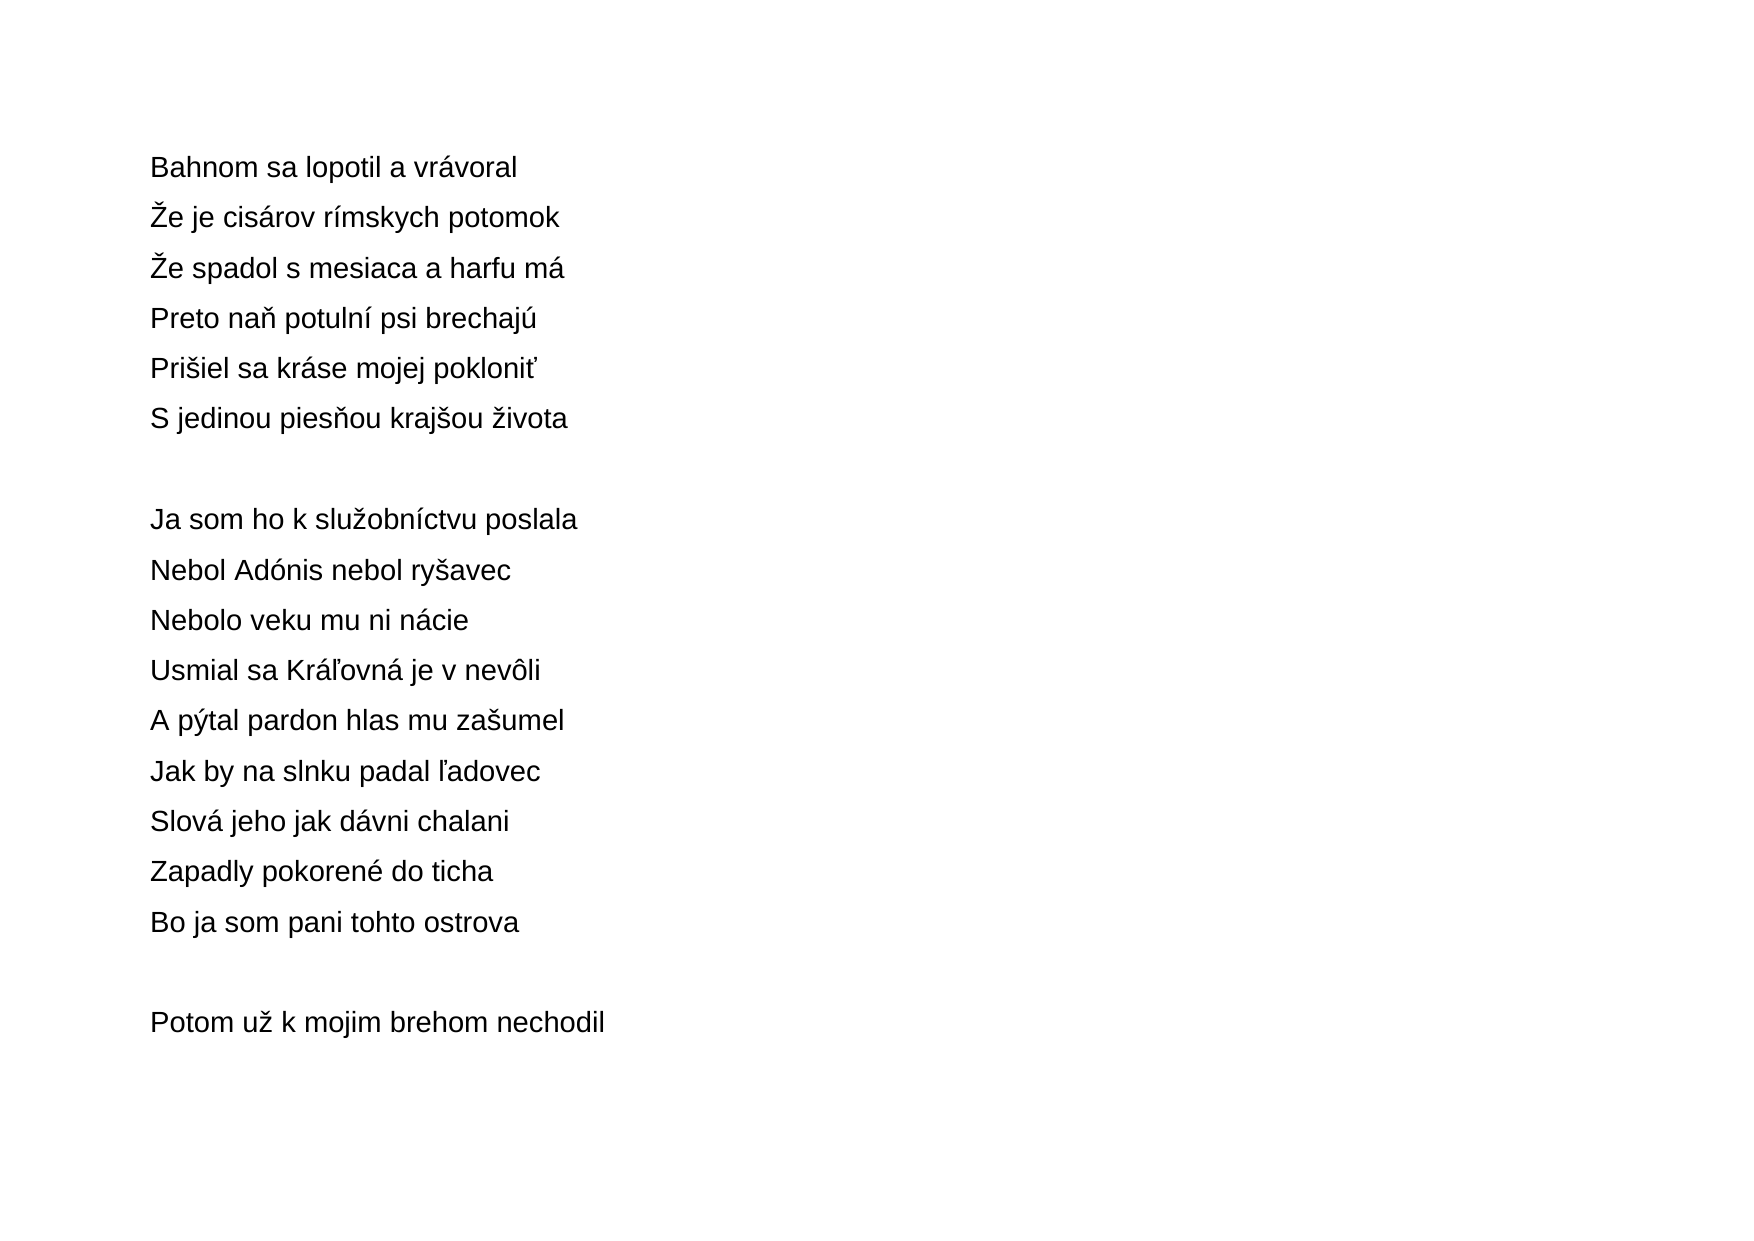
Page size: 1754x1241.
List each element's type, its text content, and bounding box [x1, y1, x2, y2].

text Že je cisárov rímskych potomok [150, 200, 1242, 234]
text A pýtal pardon hlas mu zašumel [150, 703, 1242, 737]
text Bahnom sa lopotil a vrávoral [150, 150, 1242, 183]
text S jedinou piesňou krajšou života [150, 402, 1242, 435]
text Nebolo veku mu ni nácie [150, 603, 1242, 636]
text Ja som ho k služobníctvu poslala [150, 502, 1242, 536]
text Usmial sa Kráľovná je v nevôli [150, 653, 1242, 687]
text Preto naň potulní psi brechajú [150, 301, 1242, 334]
text Prišiel sa kráse mojej pokloniť [150, 351, 1242, 385]
text Jak by na slnku padal ľadovec [150, 754, 1242, 787]
text Potom už k mojim brehom nechodil [150, 1005, 1242, 1039]
text Že spadol s mesiaca a harfu má [150, 251, 1242, 284]
text Nebol Adónis nebol ryšavec [150, 552, 1242, 586]
text Slová jeho jak dávni chalani [150, 804, 1242, 838]
text Zapadly pokorené do ticha [150, 854, 1242, 888]
text Bo ja som pani tohto ostrova [150, 905, 1242, 938]
